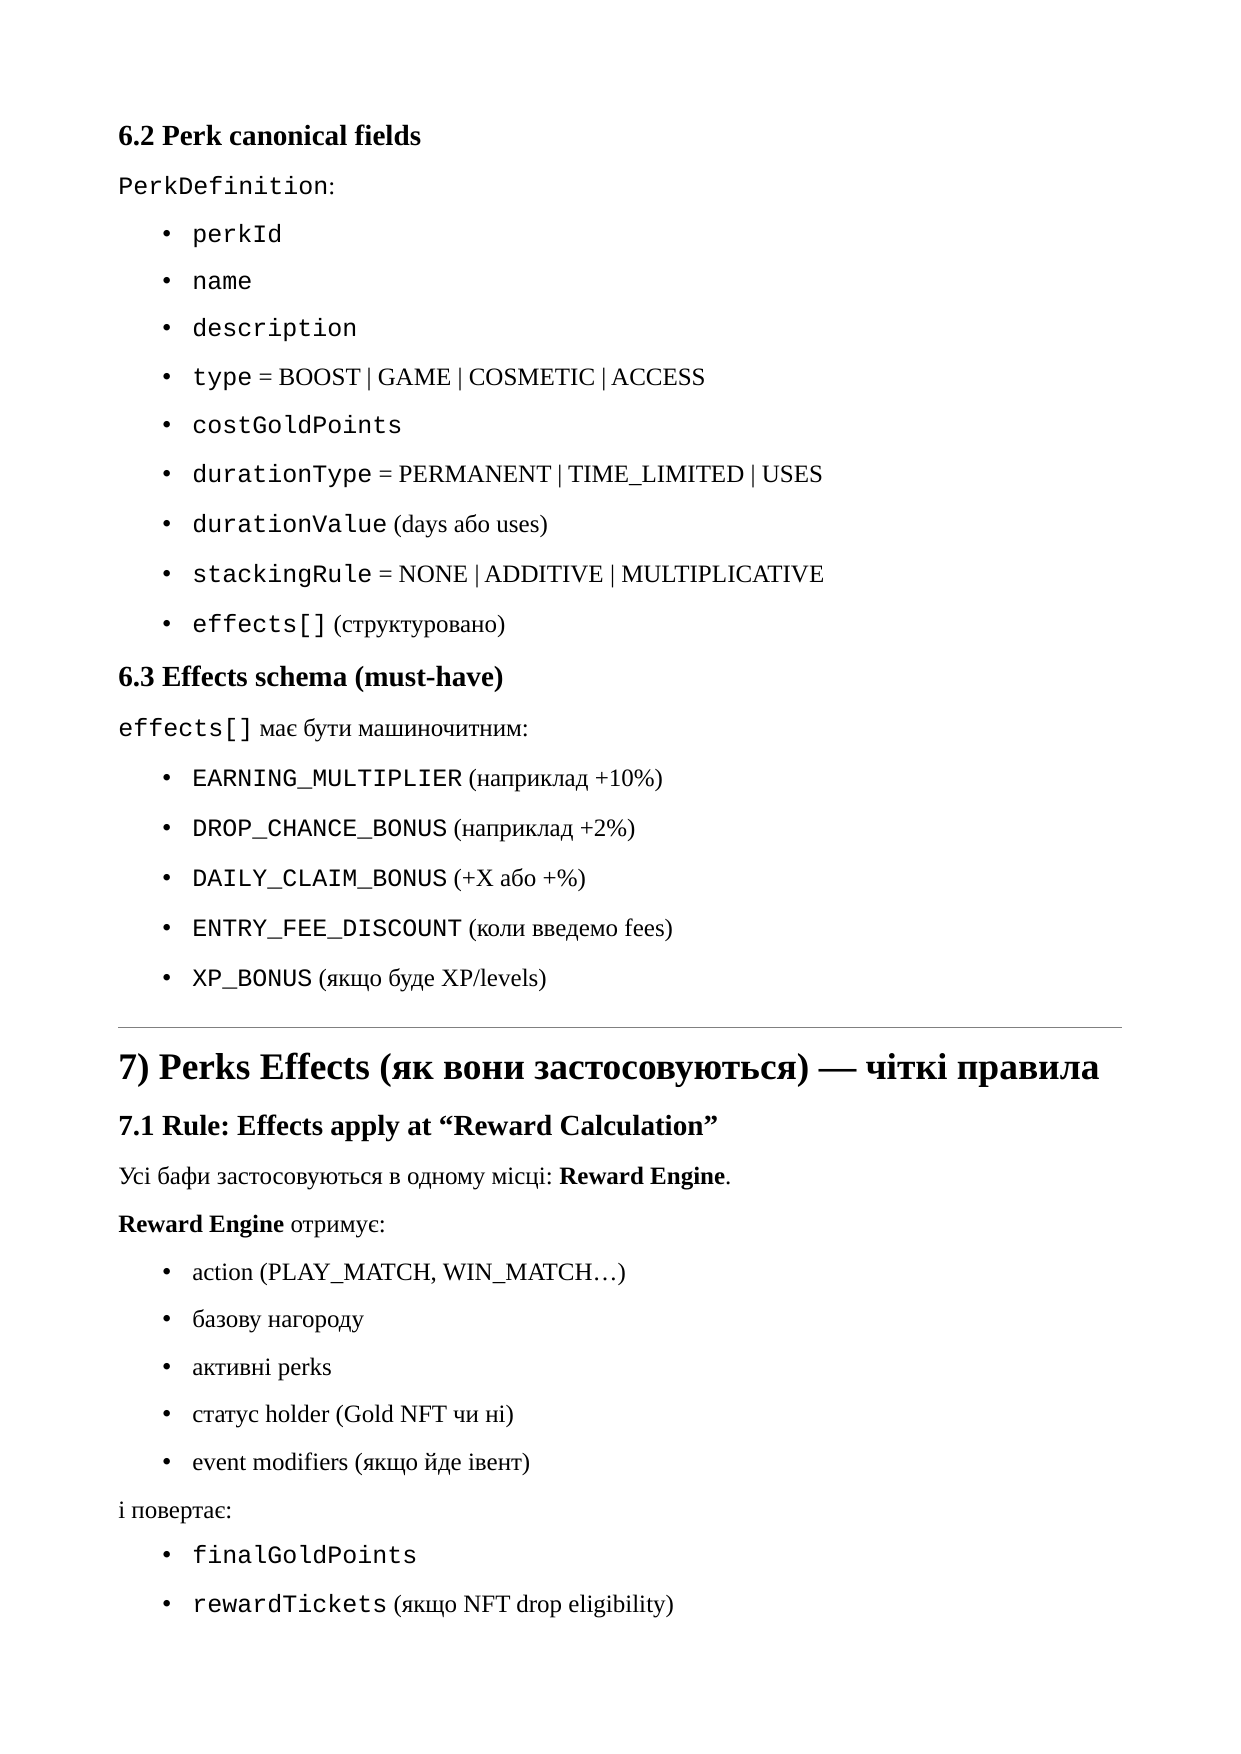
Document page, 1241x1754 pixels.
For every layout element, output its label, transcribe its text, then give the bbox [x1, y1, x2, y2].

list rewardTickets (якщо NFT drop eligibility) [162, 1589, 1122, 1620]
text Reward Engine отримує: [118, 1209, 1122, 1238]
list effects[] (структуровано) [162, 609, 1122, 640]
list costGoldPoints [162, 412, 1122, 441]
list durationType = PERMANENT | TIME_LIMITED | USES [162, 459, 1122, 490]
subtitle 7.1 Rule: Effects apply at “Reward Calculation” [118, 1108, 1122, 1142]
text і повертає: [118, 1495, 1122, 1523]
list durationValue (days або uses) [162, 509, 1122, 540]
list finalGoldPoints [162, 1542, 1122, 1571]
subtitle 6.2 Perk canonical fields [118, 118, 1122, 152]
list DAILY_CLAIM_BONUS (+X або +%) [162, 863, 1122, 893]
list DROP_CHANCE_BONUS (наприклад +2%) [162, 813, 1122, 843]
subtitle 6.3 Effects schema (must-have) [118, 659, 1122, 693]
subtitle 7) Perks Effects (як вони застосовуються) — чіткі правила [118, 1044, 1122, 1087]
text effects[] має бути машиночитним: [118, 713, 1122, 743]
list stackingRule = NONE | ADDITIVE | MULTIPLICATIVE [162, 559, 1122, 590]
list event modifiers (якщо йде івент) [162, 1447, 1122, 1476]
list EARNING_MULTIPLIER (наприклад +10%) [162, 763, 1122, 793]
list базову нагороду [162, 1304, 1122, 1333]
list активні perks [162, 1352, 1122, 1381]
list perkId [162, 221, 1122, 249]
list ENTRY_FEE_DISCOUNT (коли введемо fees) [162, 913, 1122, 943]
text Усі бафи застосовуються в одному місці: Reward Engine. [118, 1161, 1122, 1190]
list XP_BONUS (якщо буде XP/levels) [162, 963, 1122, 993]
text PerkDefinition: [118, 171, 1122, 202]
list type = BOOST | GAME | COSMETIC | ACCESS [162, 362, 1122, 393]
list статус holder (Gold NFT чи ні) [162, 1399, 1122, 1428]
list action (PLAY_MATCH, WIN_MATCH…) [162, 1257, 1122, 1285]
list description [162, 315, 1122, 344]
list name [162, 268, 1122, 297]
